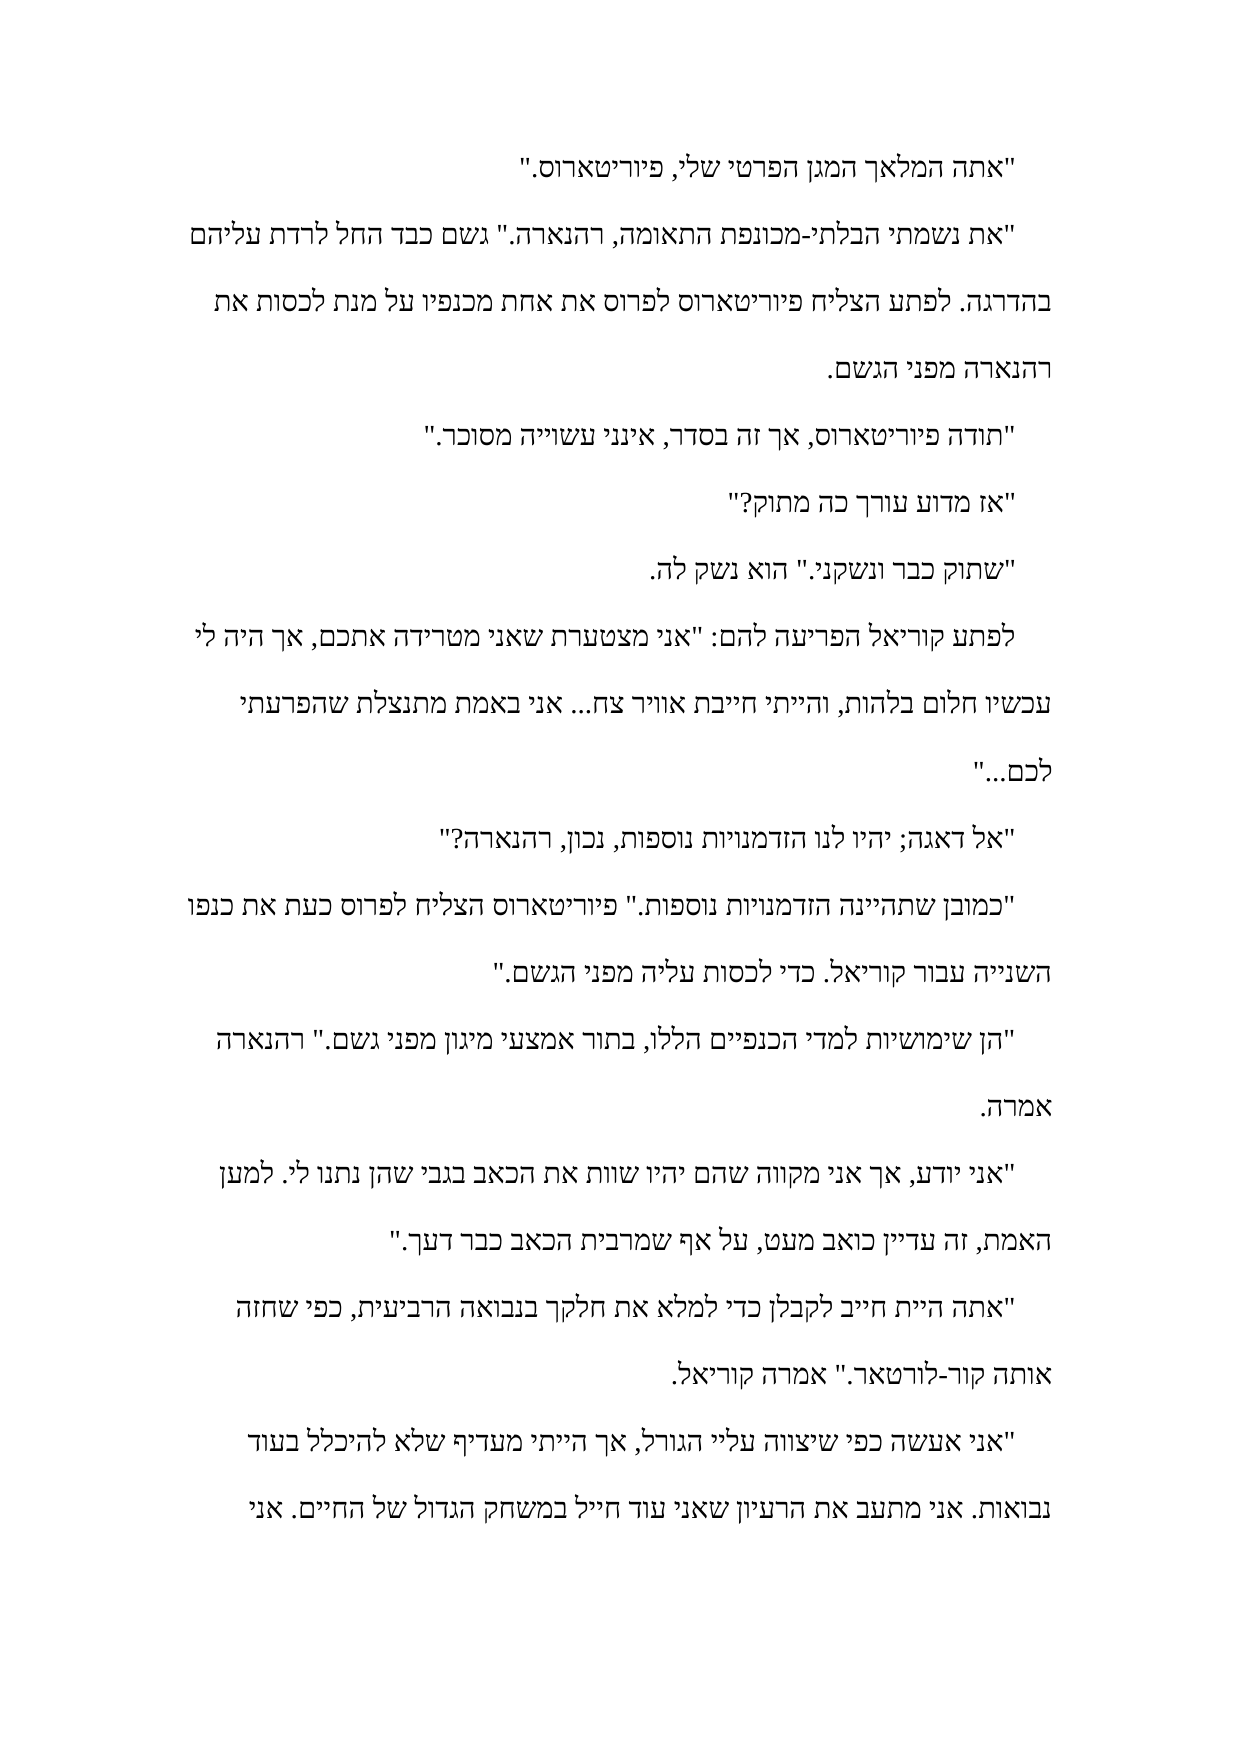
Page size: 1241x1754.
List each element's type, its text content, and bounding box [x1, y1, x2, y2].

text "אז מדוע עורך כה מתוק?" [187, 485, 1053, 519]
text "כמובן שתהיינה הזדמנויות נוספות." פיוריטארוס הצליח לפרוס כעת את כנפו השנייה עבור קוריאל. כדי לכסות עליה מפני הגשם." [187, 888, 1053, 988]
text "אתה המלאך המגן הפרטי שלי, פיוריטארוס." [187, 150, 1053, 183]
text "אני אעשה כפי שיצווה עליי הגורל, אך הייתי מעדיף שלא להיכלל בעוד נבואות. אני מתעב את הרעיון שאני עוד חייל במשחק הגדול של החיים. אני [187, 1424, 1053, 1525]
text "הן שימושיות למדי הכנפיים הללו, בתור אמצעי מיגון מפני גשם." רהנארה אמרה. [187, 1022, 1053, 1123]
text "את נשמתי הבלתי-מכונפת התאומה, רהנארה." גשם כבד החל לרדת עליהם בהדרגה. לפתע הצליח פיוריטארוס לפרוס את אחת מכנפיו על מנת לכסות את רהנארה מפני הגשם. [187, 217, 1053, 385]
text "אני יודע, אך אני מקווה שהם יהיו שוות את הכאב בגבי שהן נתנו לי. למען האמת, זה עדיין כואב מעט, על אף שמרבית הכאב כבר דעך." [187, 1156, 1053, 1257]
text "אתה היית חייב לקבלן כדי למלא את חלקך בנבואה הרביעית, כפי שחזה אותה קור-לורטאר." אמרה קוריאל. [187, 1290, 1053, 1391]
text לפתע קוריאל הפריעה להם: "אני מצטערת שאני מטרידה אתכם, אך היה לי עכשיו חלום בלהות, והייתי חייבת אוויר צח... אני באמת מתנצלת שהפרעתי לכם..." [187, 619, 1053, 787]
text "שתוק כבר ונשקני." הוא נשק לה. [187, 552, 1053, 586]
text "תודה פיוריטארוס, אך זה בסדר, אינני עשוייה מסוכר." [187, 418, 1053, 452]
text "אל דאגה; יהיו לנו הזדמנויות נוספות, נכון, רהנארה?" [187, 821, 1053, 854]
